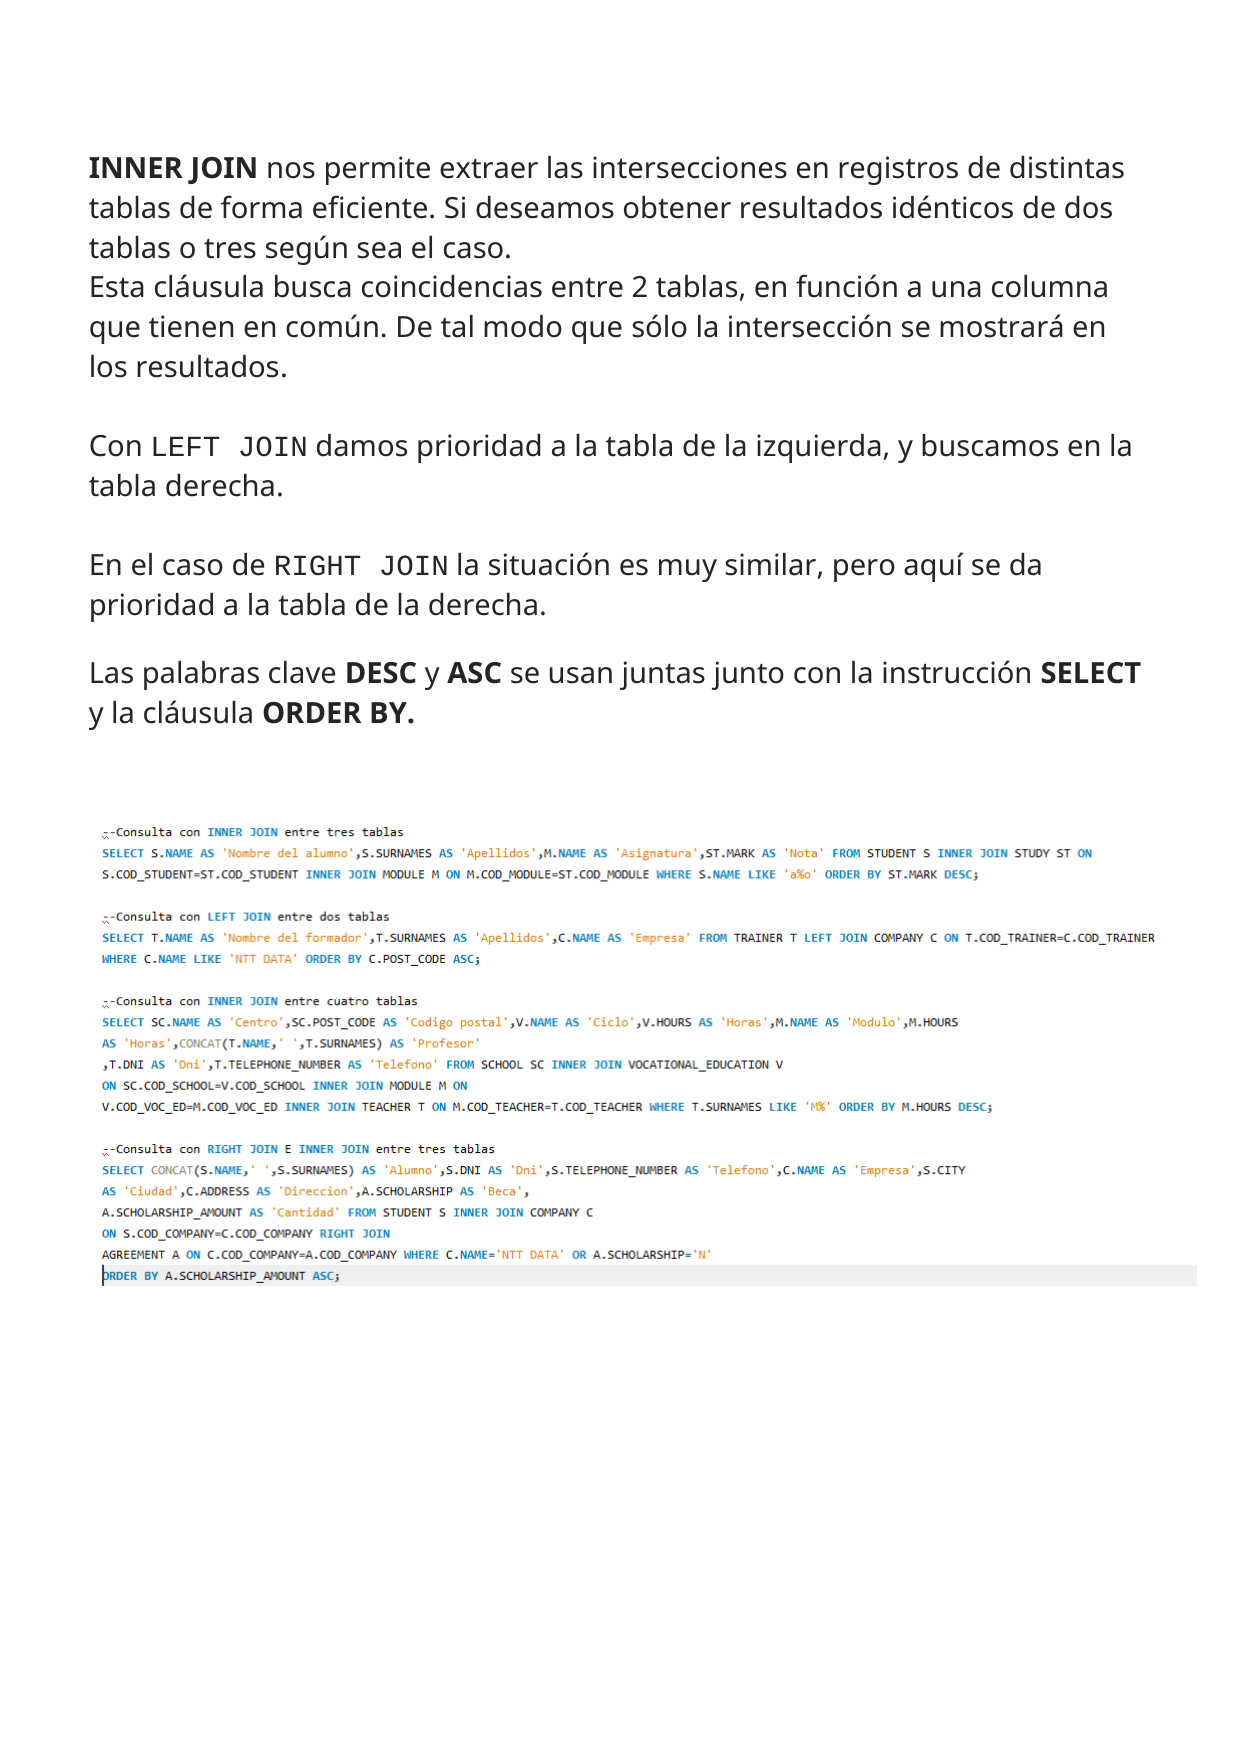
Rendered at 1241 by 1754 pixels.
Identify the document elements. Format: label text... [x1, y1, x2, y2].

text INNER JOIN nos permite extraer las intersecciones en registros de distintas tablas de forma eficiente. Si deseamos obtener resultados idénticos de dos tablas o tres según sea el caso. [88, 148, 1152, 267]
text En el caso de RIGHT JOIN la situación es muy similar, pero aquí se da prioridad a la tabla de la derecha. [88, 545, 1152, 624]
text Esta cláusula busca coincidencias entre 2 tablas, en función a una columna que tienen en común. De tal modo que sólo la intersección se mostrará en los resultados. [88, 267, 1152, 386]
text Las palabras clave DESC y ASC se usan juntas junto con la instrucción SELECT y la cláusula ORDER BY. [88, 652, 1152, 732]
picture [88, 811, 1197, 1301]
text Con LEFT JOIN damos prioridad a la tabla de la izquierda, y buscamos en la tabla derecha. [88, 425, 1152, 505]
